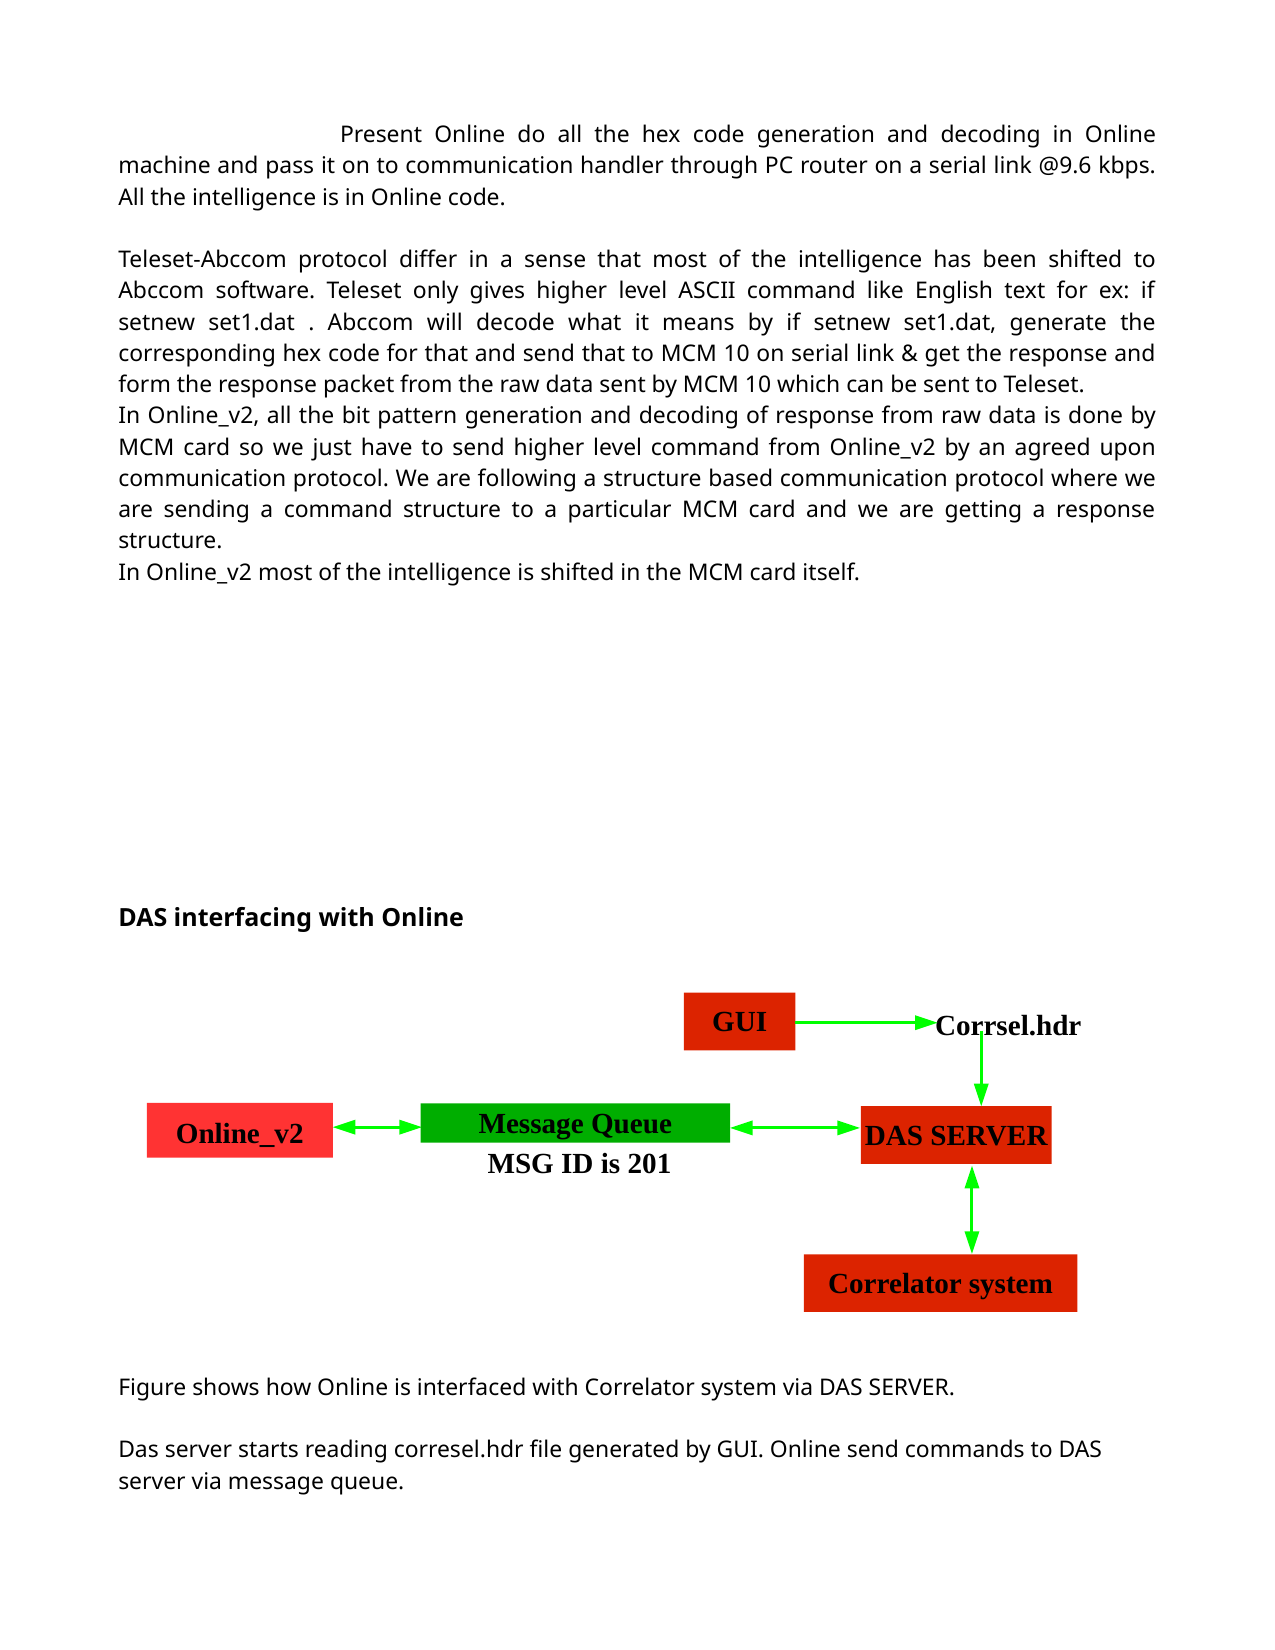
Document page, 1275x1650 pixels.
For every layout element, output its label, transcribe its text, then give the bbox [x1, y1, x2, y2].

text Present Online do all the hex code generation and decoding in Online machine and pass it on to communication handler through PC router on a serial link @9.6 kbps. All the intelligence is in Online code. [118, 118, 1157, 212]
text In Online_v2 most of the intelligence is shifted in the MCM card itself. [118, 556, 1157, 587]
text Das server starts reading corresel.hdr file generated by GUI. Online send commands to DAS server via message queue. [118, 1433, 1157, 1496]
text Teleset-Abccom protocol differ in a sense that most of the intelligence has been shifted to Abccom software. Teleset only gives higher level ASCII command like English text for ex: if setnew set1.dat . Abccom will decode what it means by if setnew set1.dat, generate the corresponding hex code for that and send that to MCM 10 on serial link & get the response and form the response packet from the raw data sent by MCM 10 which can be sent to Teleset. [118, 243, 1157, 399]
text In Online_v2, all the bit pattern generation and decoding of response from raw data is done by MCM card so we just have to send higher level command from Online_v2 by an agreed upon communication protocol. We are following a structure based communication protocol where we are sending a command structure to a particular MCM card and we are getting a response structure. [118, 399, 1157, 556]
text DAS interfacing with Online [118, 899, 1157, 933]
text Figure shows how Online is interfaced with Correlator system via DAS SERVER. [118, 1371, 1157, 1402]
